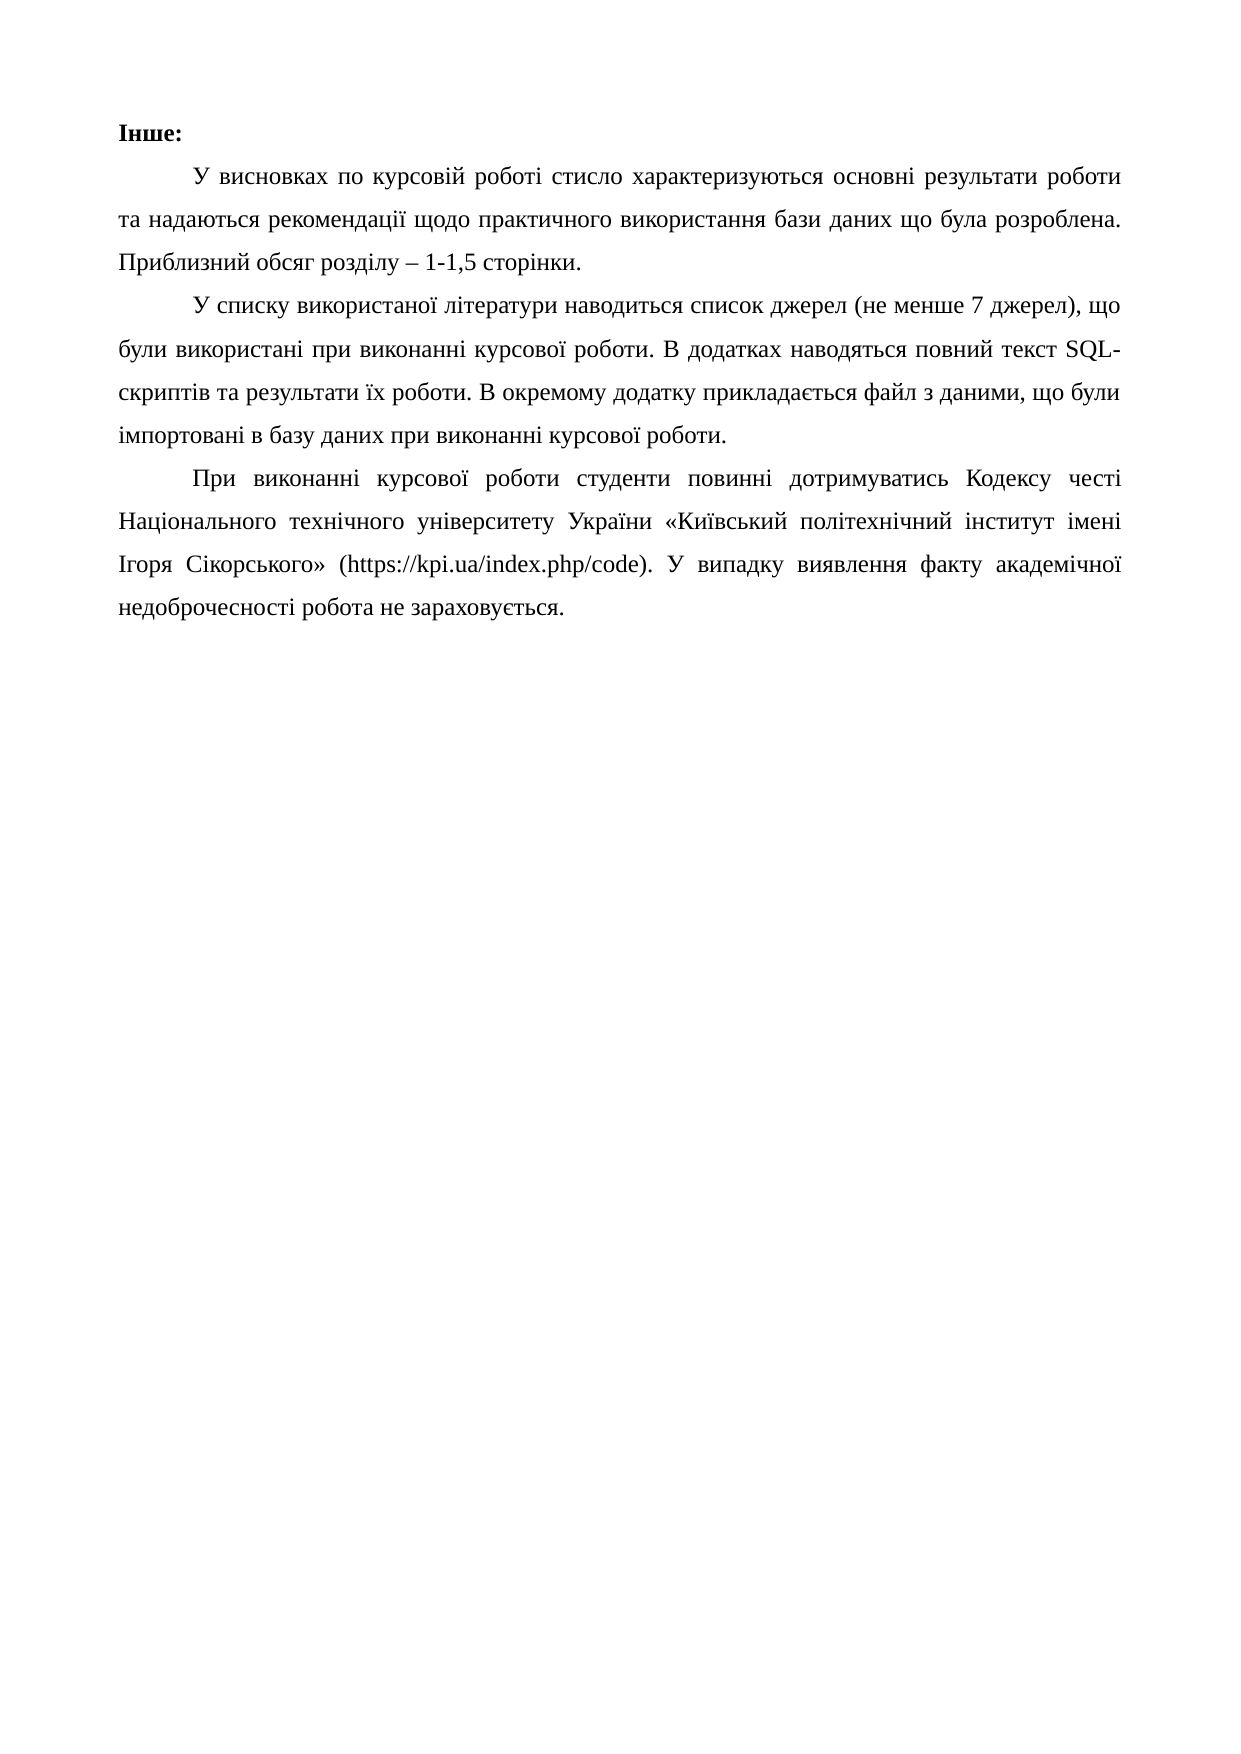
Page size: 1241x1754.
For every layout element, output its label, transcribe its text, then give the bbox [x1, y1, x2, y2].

text При виконанні курсової роботи студенти повинні дотримуватись Кодексу честі Національного технічного університету України «Київський політехнічний інститут імені Ігоря Сікорського» (https://kpi.ua/index.php/code). У випадку виявлення факту академічної недоброчесності робота не зараховується. [118, 463, 1122, 621]
text У висновках по курсовій роботі стисло характеризуються основні результати роботи та надаються рекомендації щодо практичного використання бази даних що була розроблена. Приблизний обсяг розділу – 1-1,5 сторінки. [118, 161, 1122, 276]
text У списку використаної літератури наводиться список джерел (не менше 7 джерел), що були використані при виконанні курсової роботи. В додатках наводяться повний текст SQL-скриптів та результати їх роботи. В окремому додатку прикладається файл з даними, що були імпортовані в базу даних при виконанні курсової роботи. [118, 291, 1122, 449]
text Інше: [118, 118, 1122, 147]
